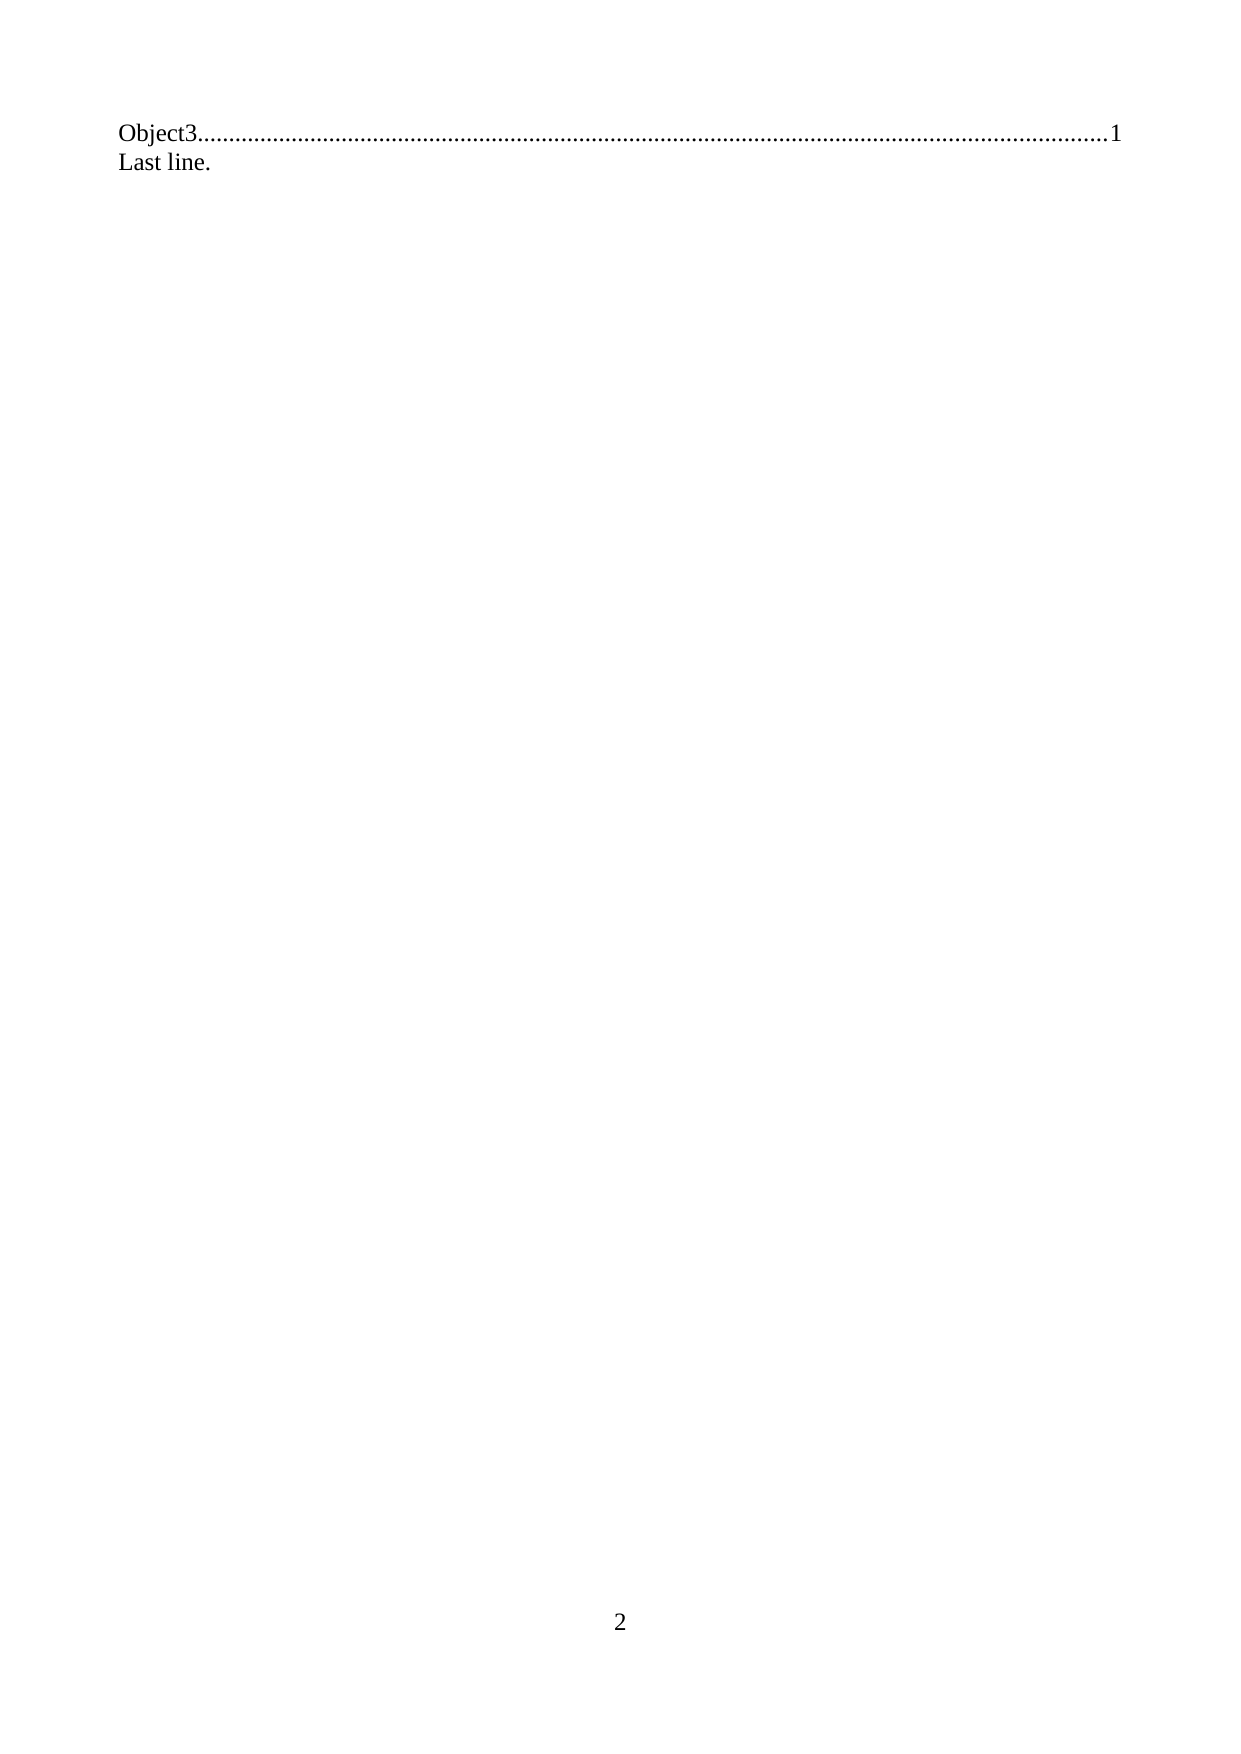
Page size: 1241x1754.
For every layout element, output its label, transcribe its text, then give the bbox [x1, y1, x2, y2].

text Last line. [118, 147, 1122, 176]
text Object3 1 [118, 118, 1122, 147]
